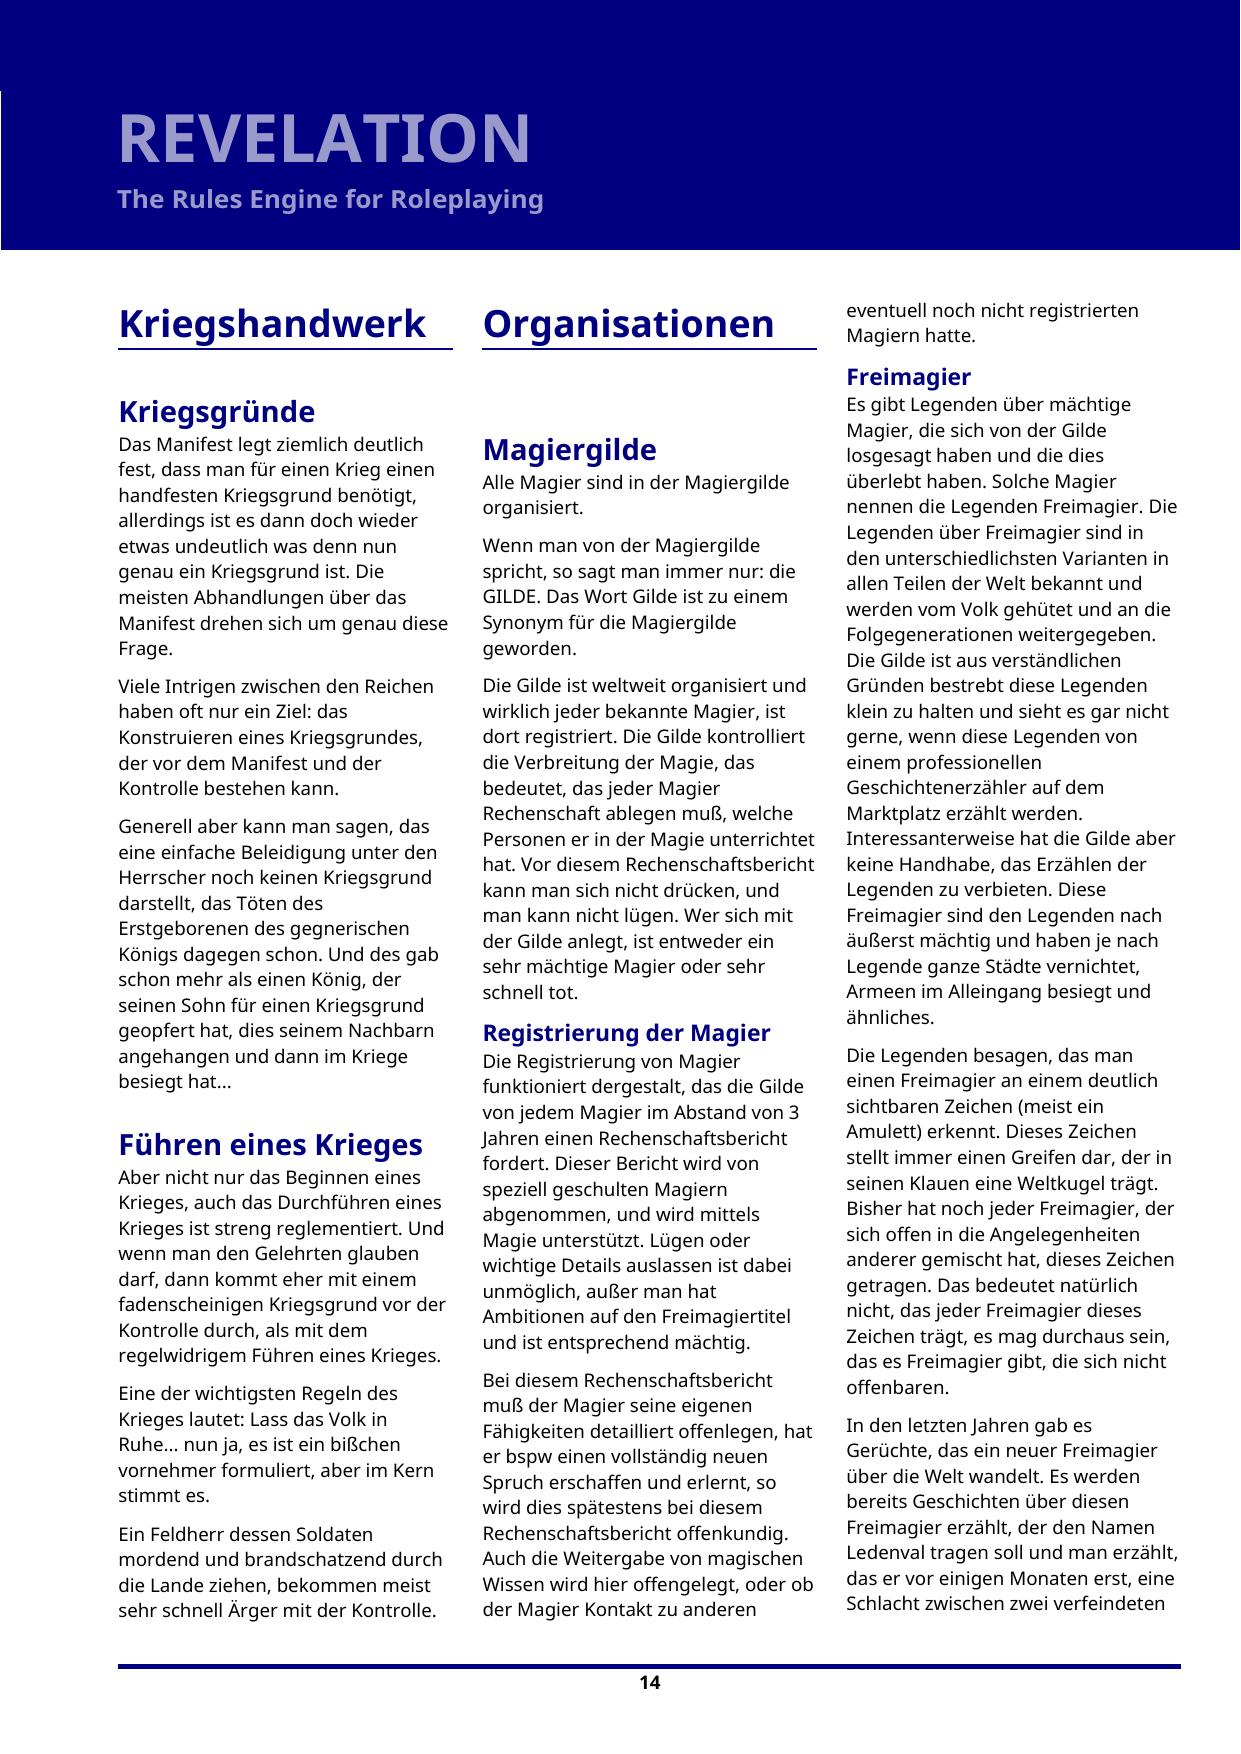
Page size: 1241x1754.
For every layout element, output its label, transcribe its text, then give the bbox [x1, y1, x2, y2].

text Es gibt Legenden über mächtige Magier, die sich von der Gilde losgesagt haben und die dies überlebt haben. Solche Magier nennen die Legenden Freimagier. Die Legenden über Freimagier sind in den unterschiedlichsten Varianten in allen Teilen der Welt bekannt und werden vom Volk gehütet und an die Folgegenerationen weitergegeben. Die Gilde ist aus verständlichen Gründen bestrebt diese Legenden klein zu halten und sieht es gar nicht gerne, wenn diese Legenden von einem professionellen Geschichtenerzähler auf dem Marktplatz erzählt werden. Interessanterweise hat die Gilde aber keine Handhabe, das Erzählen der Legenden zu verbieten. Diese Freimagier sind den Legenden nach äußerst mächtig und haben je nach Legende ganze Städte vernichtet, Armeen im Alleingang besiegt und ähnliches. [846, 392, 1181, 1030]
subtitle Kriegsgründe [118, 391, 453, 431]
subtitle Freimagier [846, 361, 1181, 392]
text eventuell noch nicht registrierten Magiern hatte. [846, 297, 1181, 348]
text Bei diesem Rechenschaftsbericht muß der Magier seine eigenen Fähigkeiten detailliert offenlegen, hat er bspw einen vollständig neuen Spruch erschaffen und erlernt, so wird dies spätestens bei diesem Rechenschaftsbericht offenkundig. Auch die Weitergabe von magischen Wissen wird hier offengelegt, oder ob der Magier Kontakt zu anderen [482, 1367, 817, 1622]
text Generell aber kann man sagen, das eine einfache Beleidigung unter den Herrscher noch keinen Kriegsgrund darstellt, das Töten des Erstgeborenen des gegnerischen Königs dagegen schon. Und des gab schon mehr als einen König, der seinen Sohn für einen Kriegsgrund geopfert hat, dies seinem Nachbarn angehangen und dann im Kriege besiegt hat... [118, 813, 453, 1094]
text Aber nicht nur das Beginnen eines Krieges, auch das Durchführen eines Krieges ist streng reglementiert. Und wenn man den Gelehrten glauben darf, dann kommt eher mit einem fadenscheinigen Kriegsgrund vor der Kontrolle durch, als mit dem regelwidrigem Führen eines Krieges. [118, 1164, 453, 1368]
subtitle Kriegshandwerk [118, 297, 453, 348]
subtitle Registrierung der Magier [482, 1017, 817, 1048]
subtitle Magiergilde [482, 429, 817, 469]
text Wenn man von der Magiergilde spricht, so sagt man immer nur: die GILDE. Das Wort Gilde ist zu einem Synonym für die Magiergilde geworden. [482, 533, 817, 660]
text Die Registrierung von Magier funktioniert dergestalt, das die Gilde von jedem Magier im Abstand von 3 Jahren einen Rechenschaftsbericht fordert. Dieser Bericht wird von speziell geschulten Magiern abgenommen, und wird mittels Magie unterstützt. Lügen oder wichtige Details auslassen ist dabei unmöglich, außer man hat Ambitionen auf den Freimagiertitel und ist entsprechend mächtig. [482, 1048, 817, 1354]
text In den letzten Jahren gab es Gerüchte, das ein neuer Freimagier über die Welt wandelt. Es werden bereits Geschichten über diesen Freimagier erzählt, der den Namen Ledenval tragen soll und man erzählt, das er vor einigen Monaten erst, eine Schlacht zwischen zwei verfeindeten [846, 1412, 1181, 1616]
text Die Gilde ist weltweit organisiert und wirklich jeder bekannte Magier, ist dort registriert. Die Gilde kontrolliert die Verbreitung der Magie, das bedeutet, das jeder Magier Rechenschaft ablegen muß, welche Personen er in der Magie unterrichtet hat. Vor diesem Rechenschaftsbericht kann man sich nicht drücken, und man kann nicht lügen. Wer sich mit der Gilde anlegt, ist entweder ein sehr mächtige Magier oder sehr schnell tot. [482, 673, 817, 1004]
text Die Legenden besagen, das man einen Freimagier an einem deutlich sichtbaren Zeichen (meist ein Amulett) erkennt. Dieses Zeichen stellt immer einen Greifen dar, der in seinen Klauen eine Weltkugel trägt. Bisher hat noch jeder Freimagier, der sich offen in die Angelegenheiten anderer gemischt hat, dieses Zeichen getragen. Das bedeutet natürlich nicht, das jeder Freimagier dieses Zeichen trägt, es mag durchaus sein, das es Freimagier gibt, die sich nicht offenbaren. [846, 1042, 1181, 1399]
subtitle Organisationen [482, 297, 817, 348]
text Das Manifest legt ziemlich deutlich fest, dass man für einen Krieg einen handfesten Kriegsgrund benötigt, allerdings ist es dann doch wieder etwas undeutlich was denn nun genau ein Kriegsgrund ist. Die meisten Abhandlungen über das Manifest drehen sich um genau diese Frage. [118, 431, 453, 661]
text Alle Magier sind in der Magiergilde organisiert. [482, 469, 817, 520]
text Viele Intrigen zwischen den Reichen haben oft nur ein Ziel: das Konstruieren eines Kriegsgrundes, der vor dem Manifest und der Kontrolle bestehen kann. [118, 673, 453, 801]
text Ein Feldherr dessen Soldaten mordend und brandschatzend durch die Lande ziehen, bekommen meist sehr schnell Ärger mit der Kontrolle. [118, 1521, 453, 1623]
subtitle Führen eines Krieges [118, 1124, 453, 1164]
text Eine der wichtigsten Regeln des Krieges lautet: Lass das Volk in Ruhe... nun ja, es ist ein bißchen vornehmer formuliert, aber im Kern stimmt es. [118, 1381, 453, 1508]
